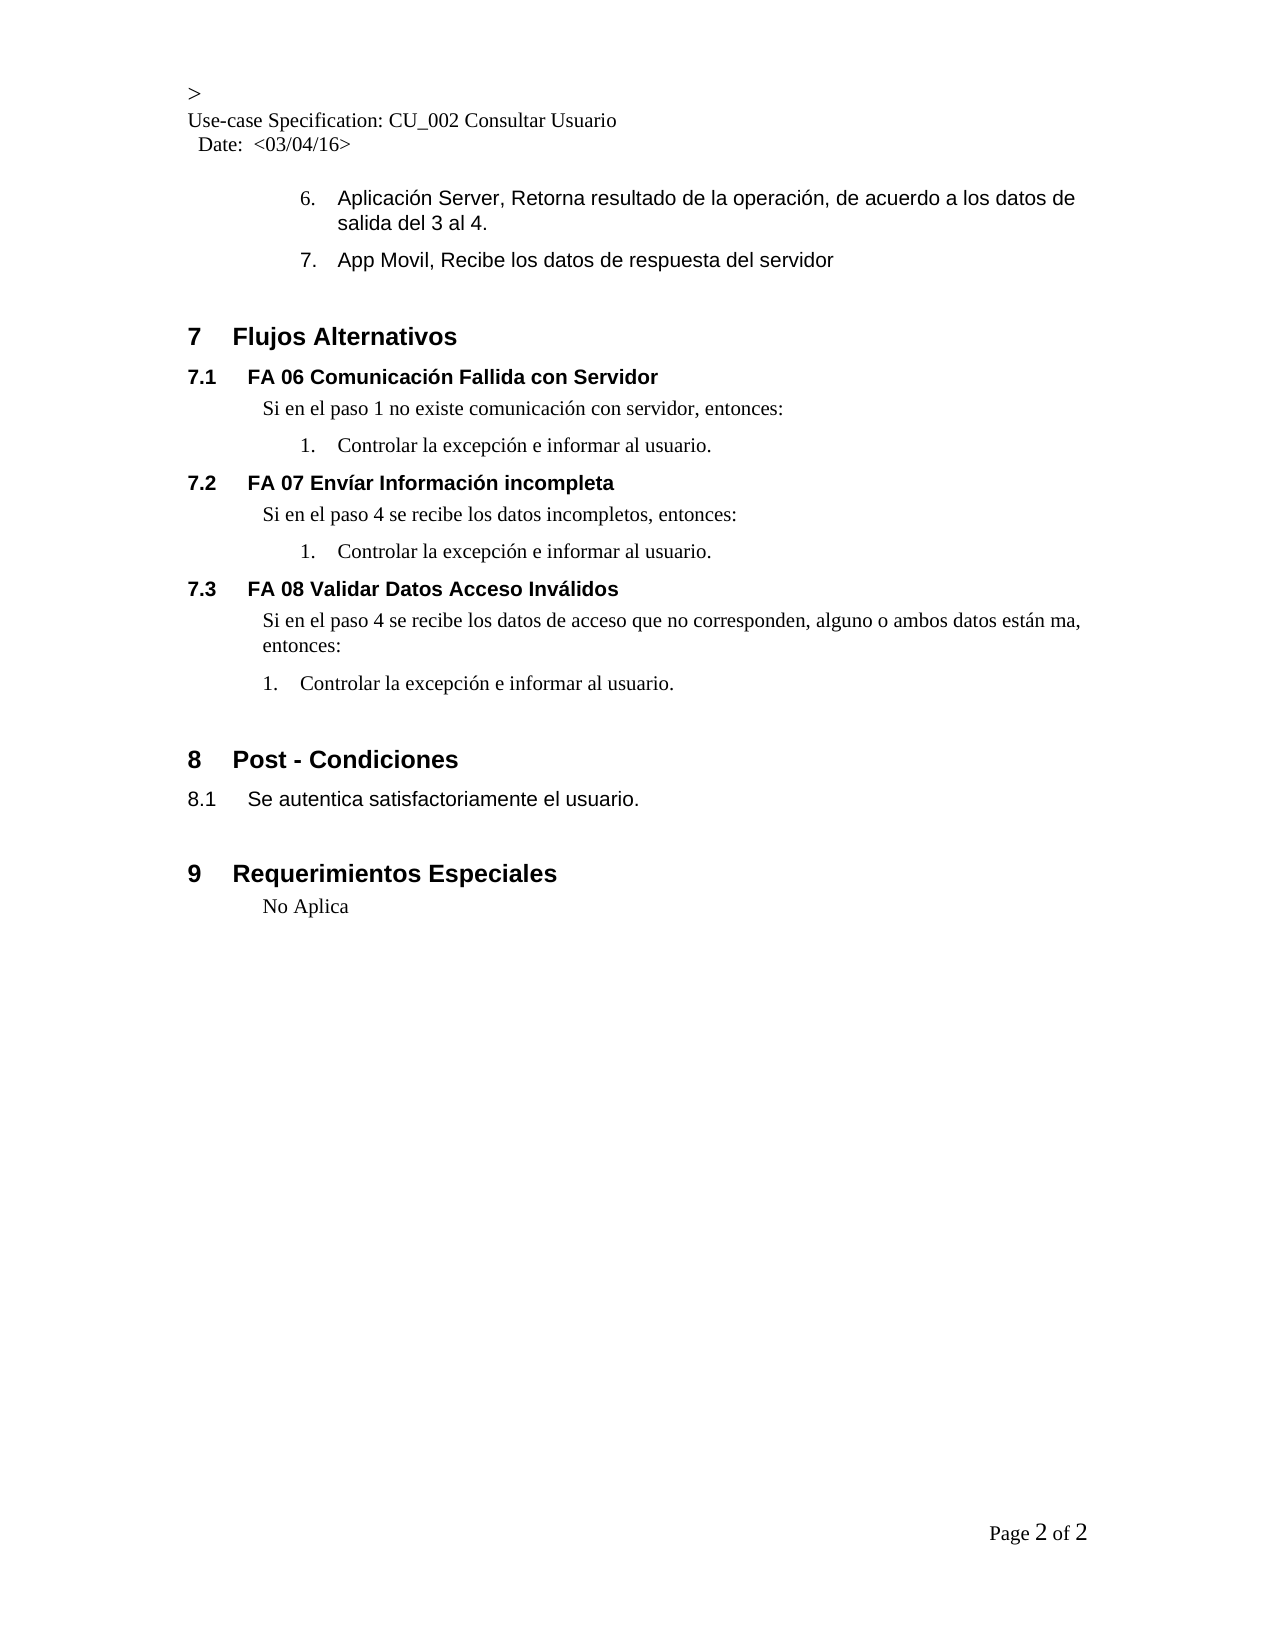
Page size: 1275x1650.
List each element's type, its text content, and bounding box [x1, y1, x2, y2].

subtitle FA 08 Validar Datos Acceso Inválidos [187, 576, 1087, 601]
subtitle FA 07 Envíar Información incompleta [187, 470, 1087, 495]
list App Movil, Recibe los datos de respuesta del servidor [300, 247, 1087, 272]
subtitle FA 06 Comunicación Fallida con Servidor [187, 363, 1087, 388]
text Si en el paso 4 se recibe los datos incompletos, entonces: [262, 501, 1087, 526]
list Controlar la excepción e informar al usuario. [300, 432, 1087, 457]
list Controlar la excepción e informar al usuario. [262, 670, 1087, 695]
text Si en el paso 4 se recibe los datos de acceso que no corresponden, alguno o ambos datos están ma, entonces: [262, 607, 1087, 657]
list Aplicación Server, Retorna resultado de la operación, de acuerdo a los datos de salida del 3 al 4. [300, 185, 1087, 235]
subtitle Se autentica satisfactoriamente el usuario. [187, 786, 1087, 811]
list Controlar la excepción e informar al usuario. [300, 538, 1087, 563]
subtitle Flujos Alternativos [187, 322, 1087, 351]
subtitle Requerimientos Especiales [187, 858, 1087, 887]
text Si en el paso 1 no existe comunicación con servidor, entonces: [262, 395, 1087, 420]
text No Aplica [262, 893, 1087, 918]
subtitle Post - Condiciones [187, 745, 1087, 773]
